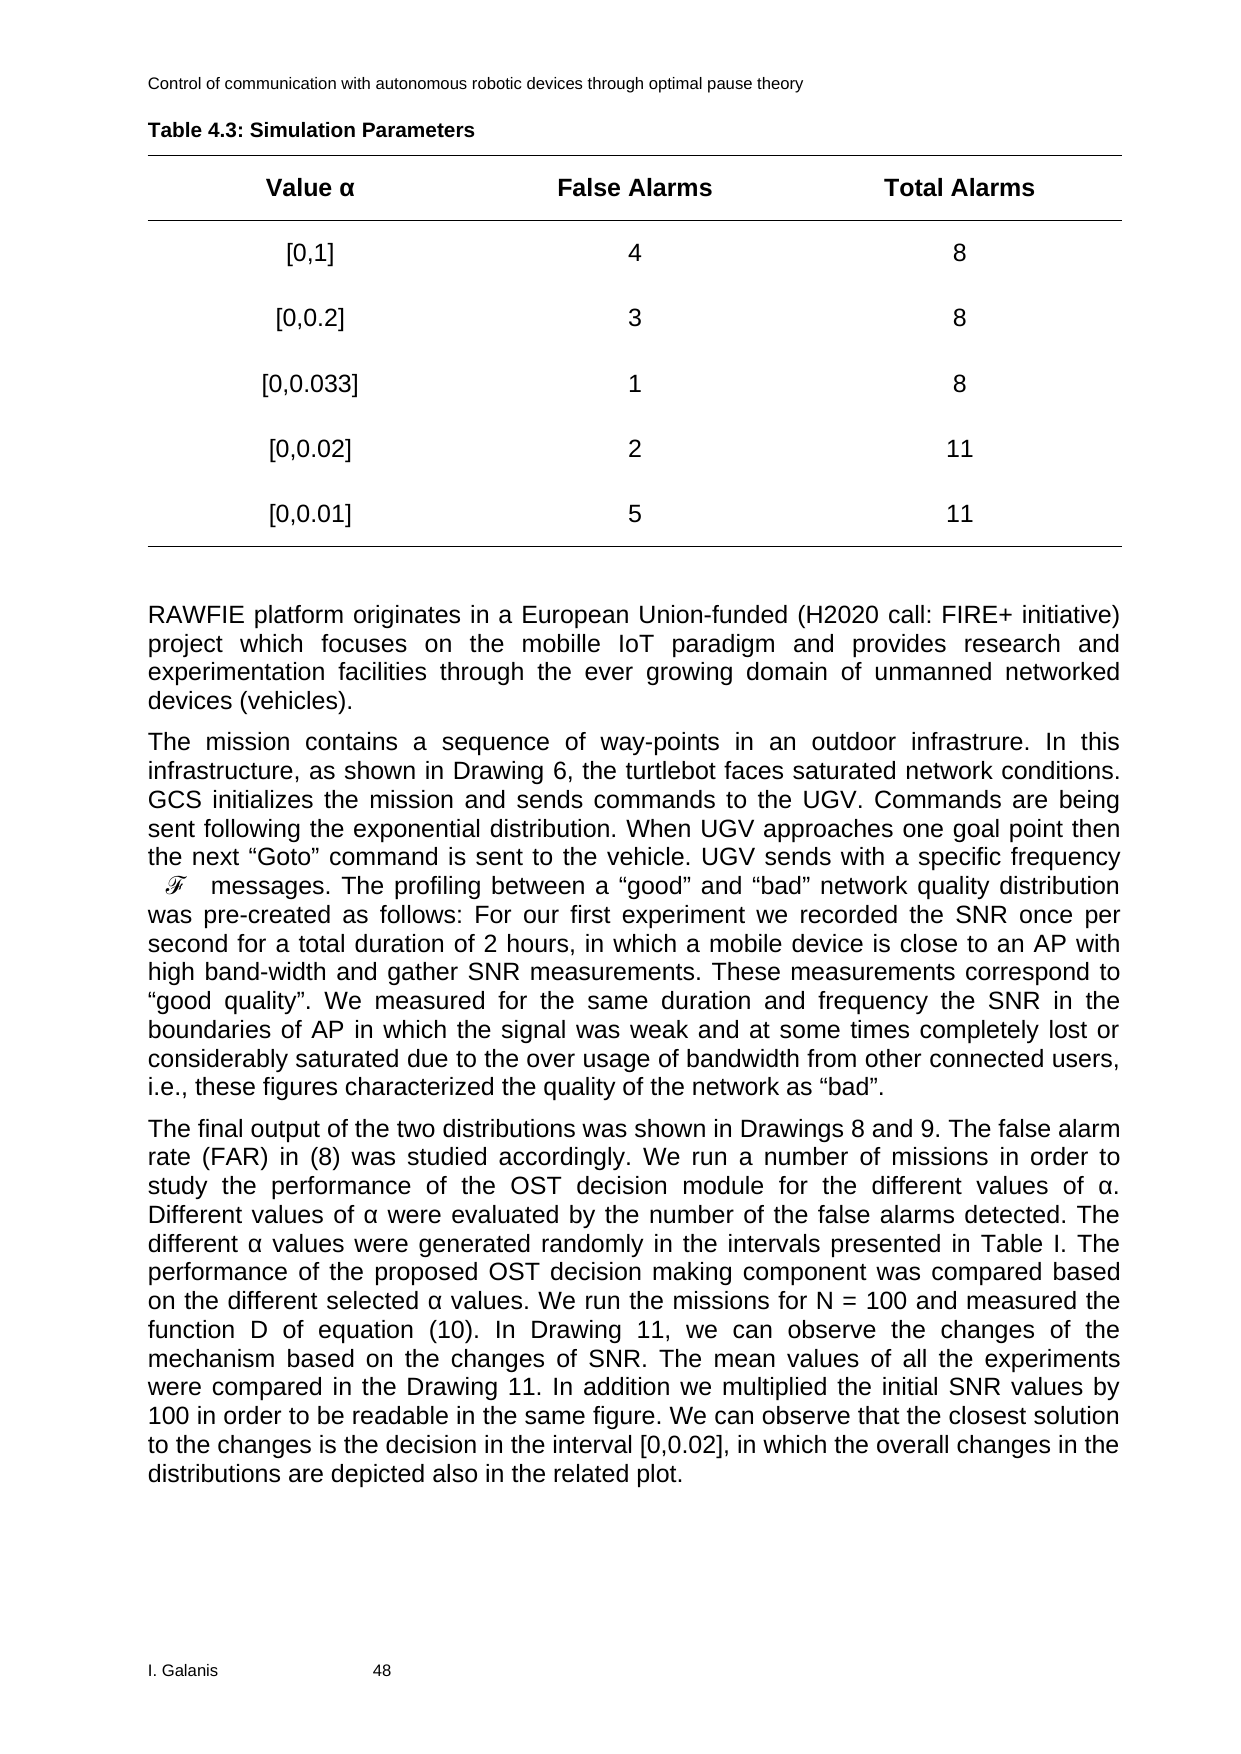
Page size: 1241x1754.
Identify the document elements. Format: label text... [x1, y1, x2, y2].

table_cell 4 [473, 221, 797, 285]
text RAWFIE platform originates in a European Union-funded (H2020 call: FIRE+ initiative) project which focuses on the mobille IoT paradigm and provides research and experimentation facilities through the ever growing domain of unmanned networked devices (vehicles). [148, 600, 1122, 715]
text The mission contains a sequence of way-points in an outdoor infrastrure. In this infrastructure, as shown in Drawing 6, the turtlebot faces saturated network conditions. GCS initializes the mission and sends commands to the UGV. Commands are being sent following the exponential distribution. When UGV approaches one goal point then the next “Goto” command is sent to the vehicle. UGV sends with a specific frequency messages. The profiling between a “good” and “bad” network quality distribution was pre-created as follows: For our first experiment we recorded the SNR once per second for a total duration of 2 hours, in which a mobile device is close to an AP with high band-width and gather SNR measurements. These measurements correspond to “good quality”. We measured for the same duration and frequency the SNR in the boundaries of AP in which the signal was weak and at some times completely lost or considerably saturated due to the over usage of bandwidth from other connected users, i.e., these figures characterized the quality of the network as “bad”. [148, 727, 1122, 1101]
table_cell [0,0.2] [148, 285, 472, 350]
text Table 4.3: Simulation Parameters [148, 118, 1122, 142]
table_cell 1 [473, 350, 797, 416]
table_cell 8 [797, 350, 1122, 416]
table_cell [0,0.033] [148, 350, 472, 416]
table_cell 8 [797, 221, 1122, 285]
table_header Value α [148, 156, 472, 220]
table_header False Alarms [473, 156, 797, 220]
table_cell 3 [473, 285, 797, 350]
table_header Total Alarms [797, 156, 1122, 220]
table_cell 8 [797, 285, 1122, 350]
table_cell 11 [797, 481, 1122, 546]
table_cell [0,0.02] [148, 416, 472, 481]
text The final output of the two distributions was shown in Drawings 8 and 9. The false alarm rate (FAR) in (8) was studied accordingly. We run a number of missions in order to study the performance of the OST decision module for the different values of α. Different values of α were evaluated by the number of the false alarms detected. The different α values were generated randomly in the intervals presented in Table I. The performance of the proposed OST decision making component was compared based on the different selected α values. We run the missions for N = 100 and measured the function D of equation (10). In Drawing 11, we can observe the changes of the mechanism based on the changes of SNR. The mean values of all the experiments were compared in the Drawing 11. In addition we multiplied the initial SNR values by 100 in order to be readable in the same figure. We can observe that the closest solution to the changes is the decision in the interval [0,0.02], in which the overall changes in the distributions are depicted also in the related plot. [148, 1114, 1122, 1487]
table_cell 2 [473, 416, 797, 481]
table_cell [0,1] [148, 221, 472, 285]
table_cell 11 [797, 416, 1122, 481]
table_cell 5 [473, 481, 797, 546]
table_cell [0,0.01] [148, 481, 472, 546]
